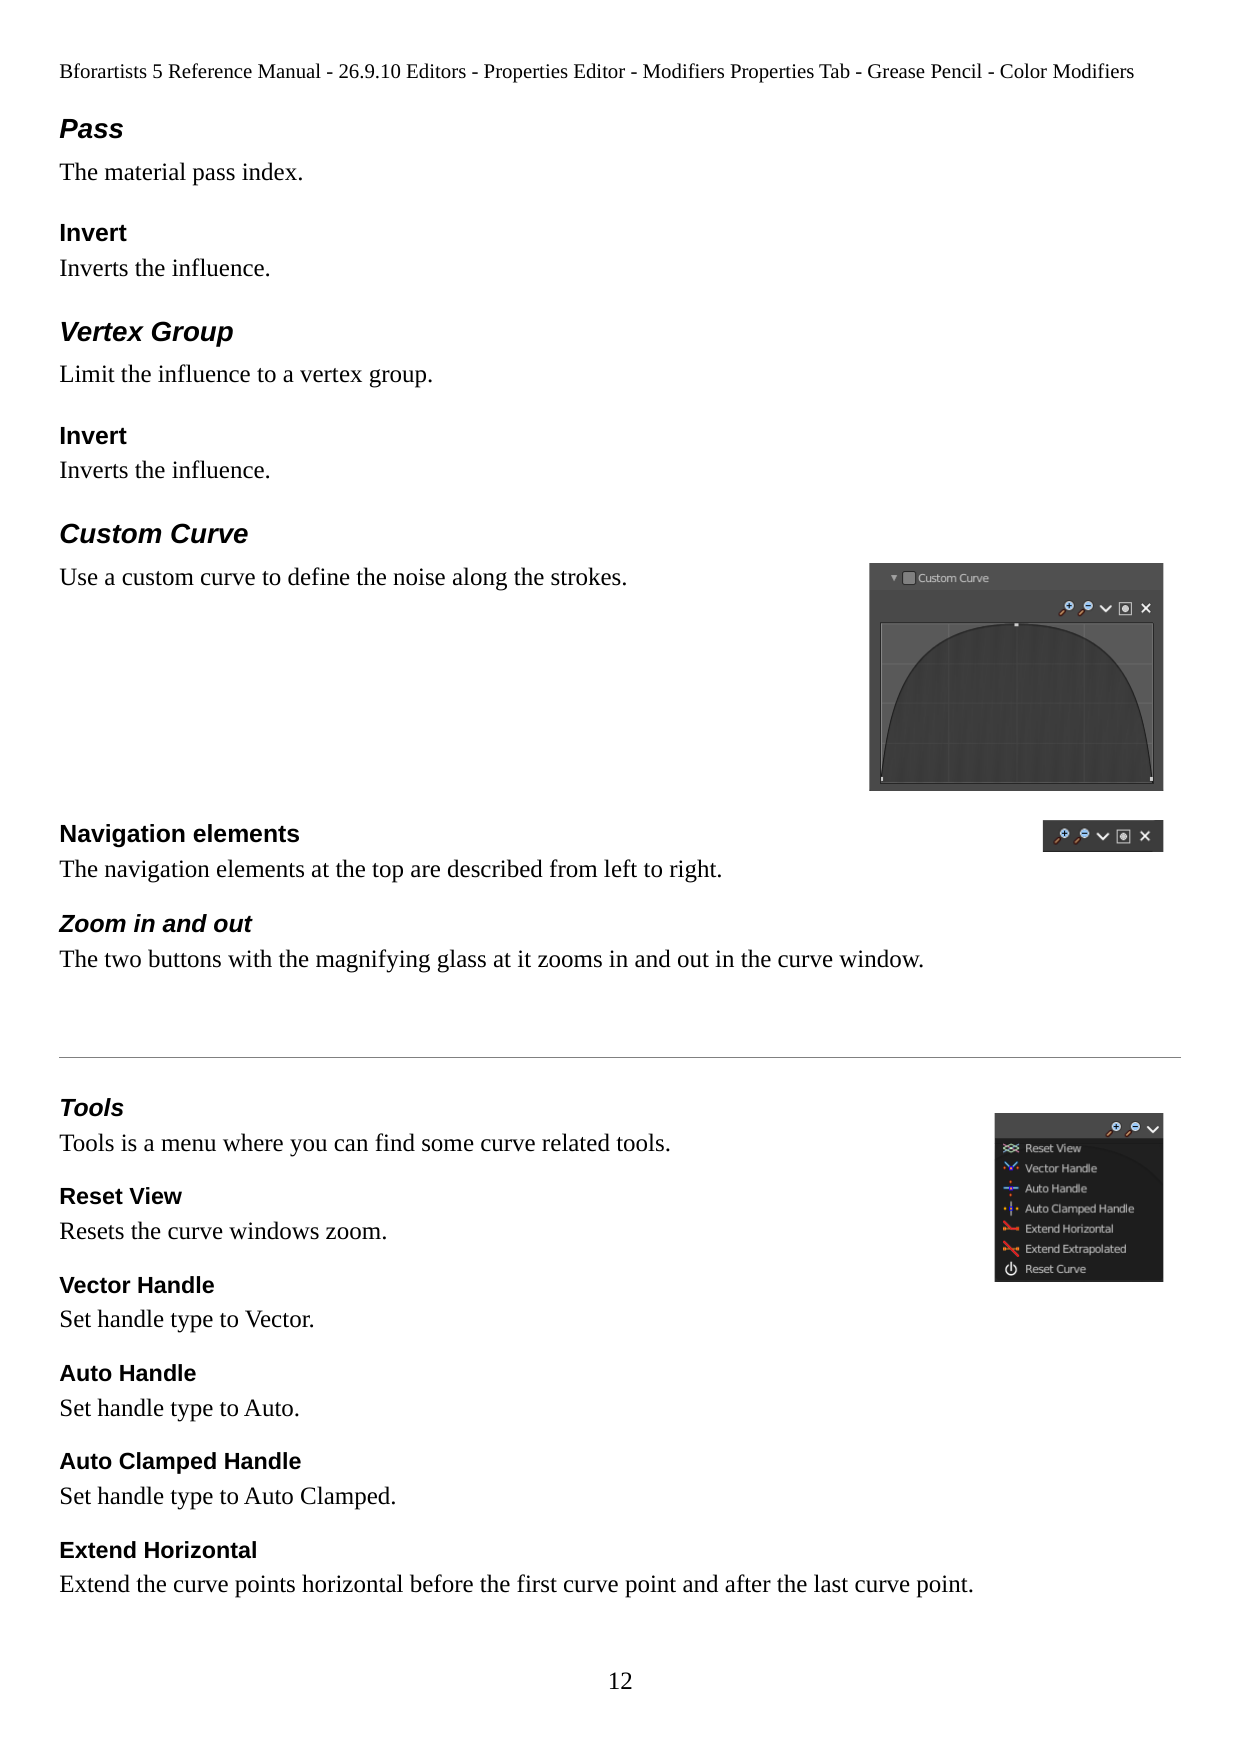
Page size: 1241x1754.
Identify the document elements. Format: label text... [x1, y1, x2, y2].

text The material pass index. [59, 157, 1181, 186]
text Set handle type to Auto Clamped. [59, 1481, 1181, 1510]
subtitle Vector Handle [59, 1271, 1181, 1298]
subtitle Reset View [59, 1183, 994, 1210]
text Set handle type to Vector. [59, 1304, 1181, 1333]
text Inverts the influence. [59, 253, 1181, 282]
subtitle [1164, 1183, 1181, 1210]
subtitle Custom Curve [59, 517, 1181, 549]
subtitle Auto Handle [59, 1359, 1181, 1386]
subtitle Navigation elements [59, 819, 1181, 848]
subtitle Auto Clamped Handle [59, 1448, 1181, 1475]
picture [869, 563, 1164, 791]
text The two buttons with the magnifying glass at it zooms in and out in the curve window. [59, 944, 1181, 973]
subtitle Pass [59, 113, 1181, 144]
subtitle Invert [59, 421, 1181, 449]
picture [1042, 820, 1164, 852]
subtitle Invert [59, 218, 1181, 247]
text Resets the curve windows zoom. [59, 1216, 994, 1245]
picture [994, 1113, 1164, 1282]
text Limit the influence to a vertex group. [59, 359, 1181, 388]
text Use a custom curve to define the noise along the strokes. [59, 562, 1181, 590]
subtitle Zoom in and out [59, 909, 1181, 938]
subtitle Vertex Group [59, 315, 1181, 347]
text Tools is a menu where you can find some curve related tools. [59, 1128, 994, 1156]
text Inverts the influence. [59, 456, 1181, 484]
subtitle Extend Horizontal [59, 1536, 1181, 1563]
text Set handle type to Auto. [59, 1393, 1181, 1421]
text The navigation elements at the top are described from left to right. [59, 854, 1181, 883]
subtitle Tools [59, 1093, 1181, 1121]
text Extend the curve points horizontal before the first curve point and after the last curve point. [59, 1569, 1181, 1598]
